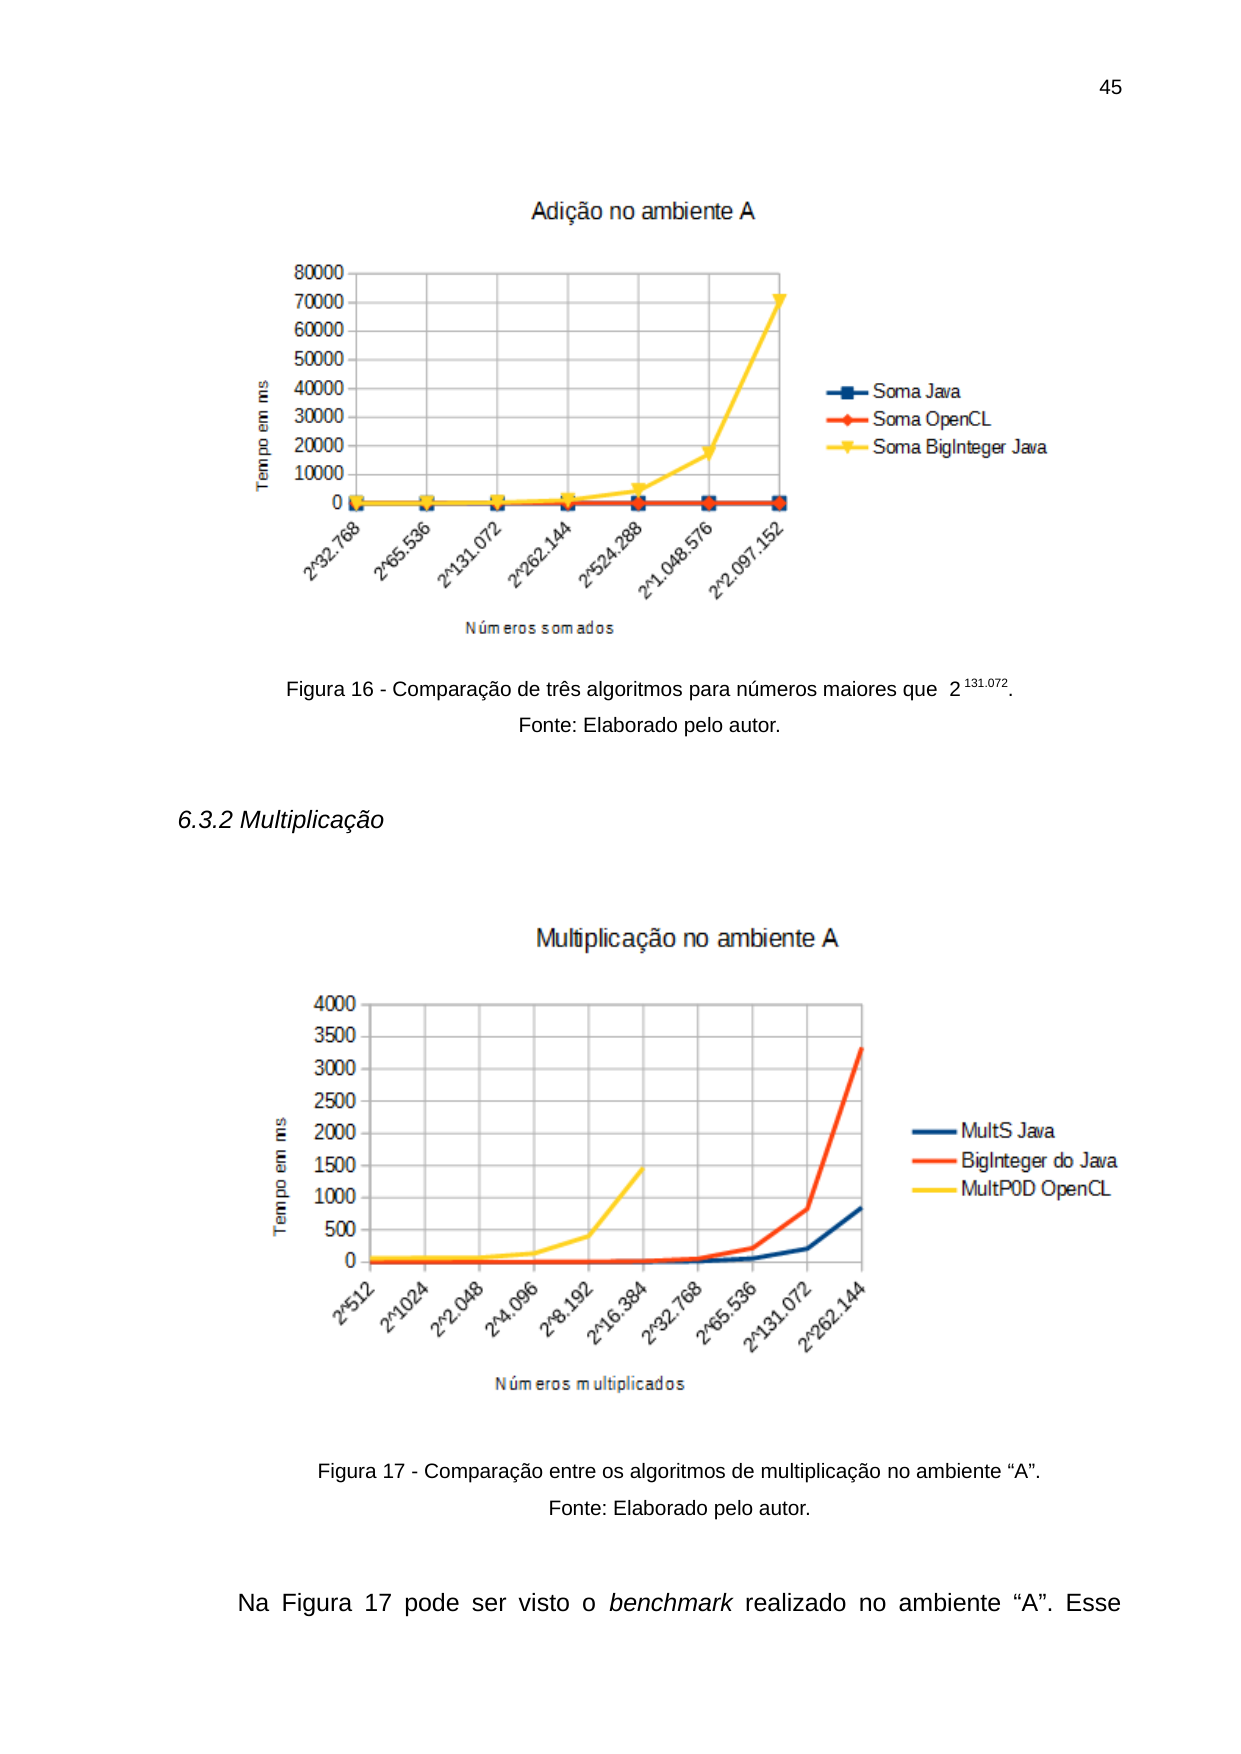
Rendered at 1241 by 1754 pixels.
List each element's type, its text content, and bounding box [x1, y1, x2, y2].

text Fonte: Elaborado pelo autor. [177, 713, 1122, 737]
text Figura 16 - Comparação de três algoritmos para números maiores que 2 131.072. [177, 676, 1122, 700]
text Na Figura 17 pode ser visto o benchmark realizado no ambiente “A”. Esse [177, 1588, 1122, 1616]
subtitle 6.3.2 Multiplicação [177, 805, 1122, 834]
picture [253, 908, 1127, 1423]
picture [243, 177, 1056, 650]
text Figura 17 - Comparação entre os algoritmos de multiplicação no ambiente “A”. [177, 1459, 1122, 1483]
text Fonte: Elaborado pelo autor. [237, 1496, 1122, 1519]
